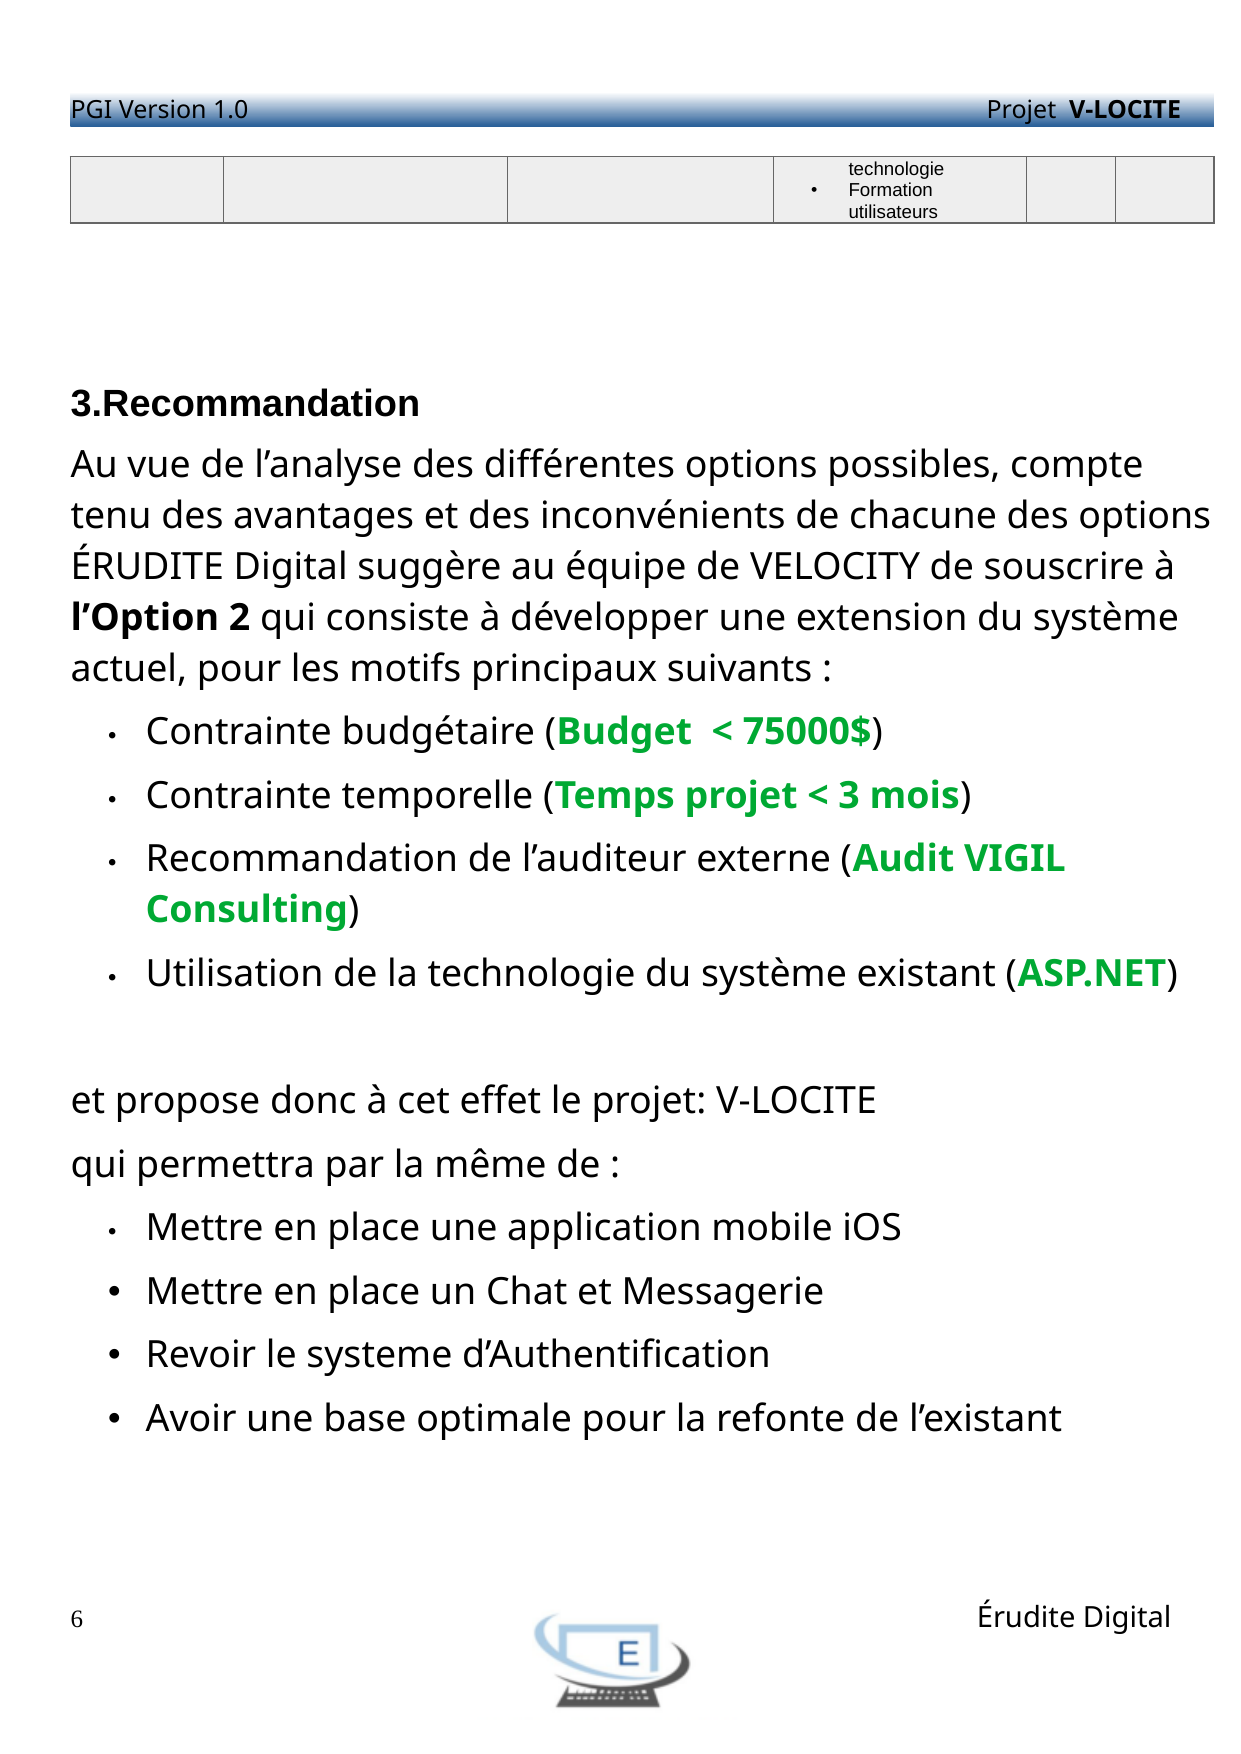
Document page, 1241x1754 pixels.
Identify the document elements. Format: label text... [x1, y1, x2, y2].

list Contrainte temporelle (Temps projet < 3 mois) [108, 768, 1214, 819]
list Revoir le systeme d’Authentification [108, 1328, 1214, 1379]
list Mettre en place une application mobile iOS [108, 1201, 1214, 1252]
picture [467, 1596, 755, 1720]
subtitle 3.Recommandation [70, 381, 1214, 424]
list Recommandation de l’auditeur externe (Audit VIGIL Consulting) [108, 832, 1214, 934]
list Mettre en place un Chat et Messagerie [108, 1264, 1214, 1315]
table_cell [224, 157, 507, 222]
list Utilisation de la technologie du système existant (ASP.NET) [108, 946, 1214, 997]
text Au vue de l’analyse des différentes options possibles, compte tenu des avantages et des inconvénients de chacune des options ÉRUDITE Digital suggère au équipe de VELOCITY de souscrire à l’Option 2 qui consiste à développer une extension du système actuel, pour les motifs principaux suivants : [70, 437, 1214, 692]
table_cell [71, 157, 223, 222]
list Contrainte budgétaire (Budget < 75000$) [108, 705, 1214, 756]
table_cell [1116, 157, 1213, 222]
table_cell [508, 157, 773, 222]
text qui permettra par la même de : [70, 1137, 1214, 1188]
text et propose donc à cet effet le projet: V-LOCITE [70, 1073, 1214, 1124]
table_cell Coût du développement : Hors budget Délai du développement : Hors budget Mobilisation de compétences métiers (Testeur, VP,…) Adopter une nouvelle technologie Formation utilisateurs [774, 157, 1026, 222]
list Avoir une base optimale pour la refonte de l’existant [108, 1391, 1214, 1442]
table_cell [1027, 157, 1115, 222]
